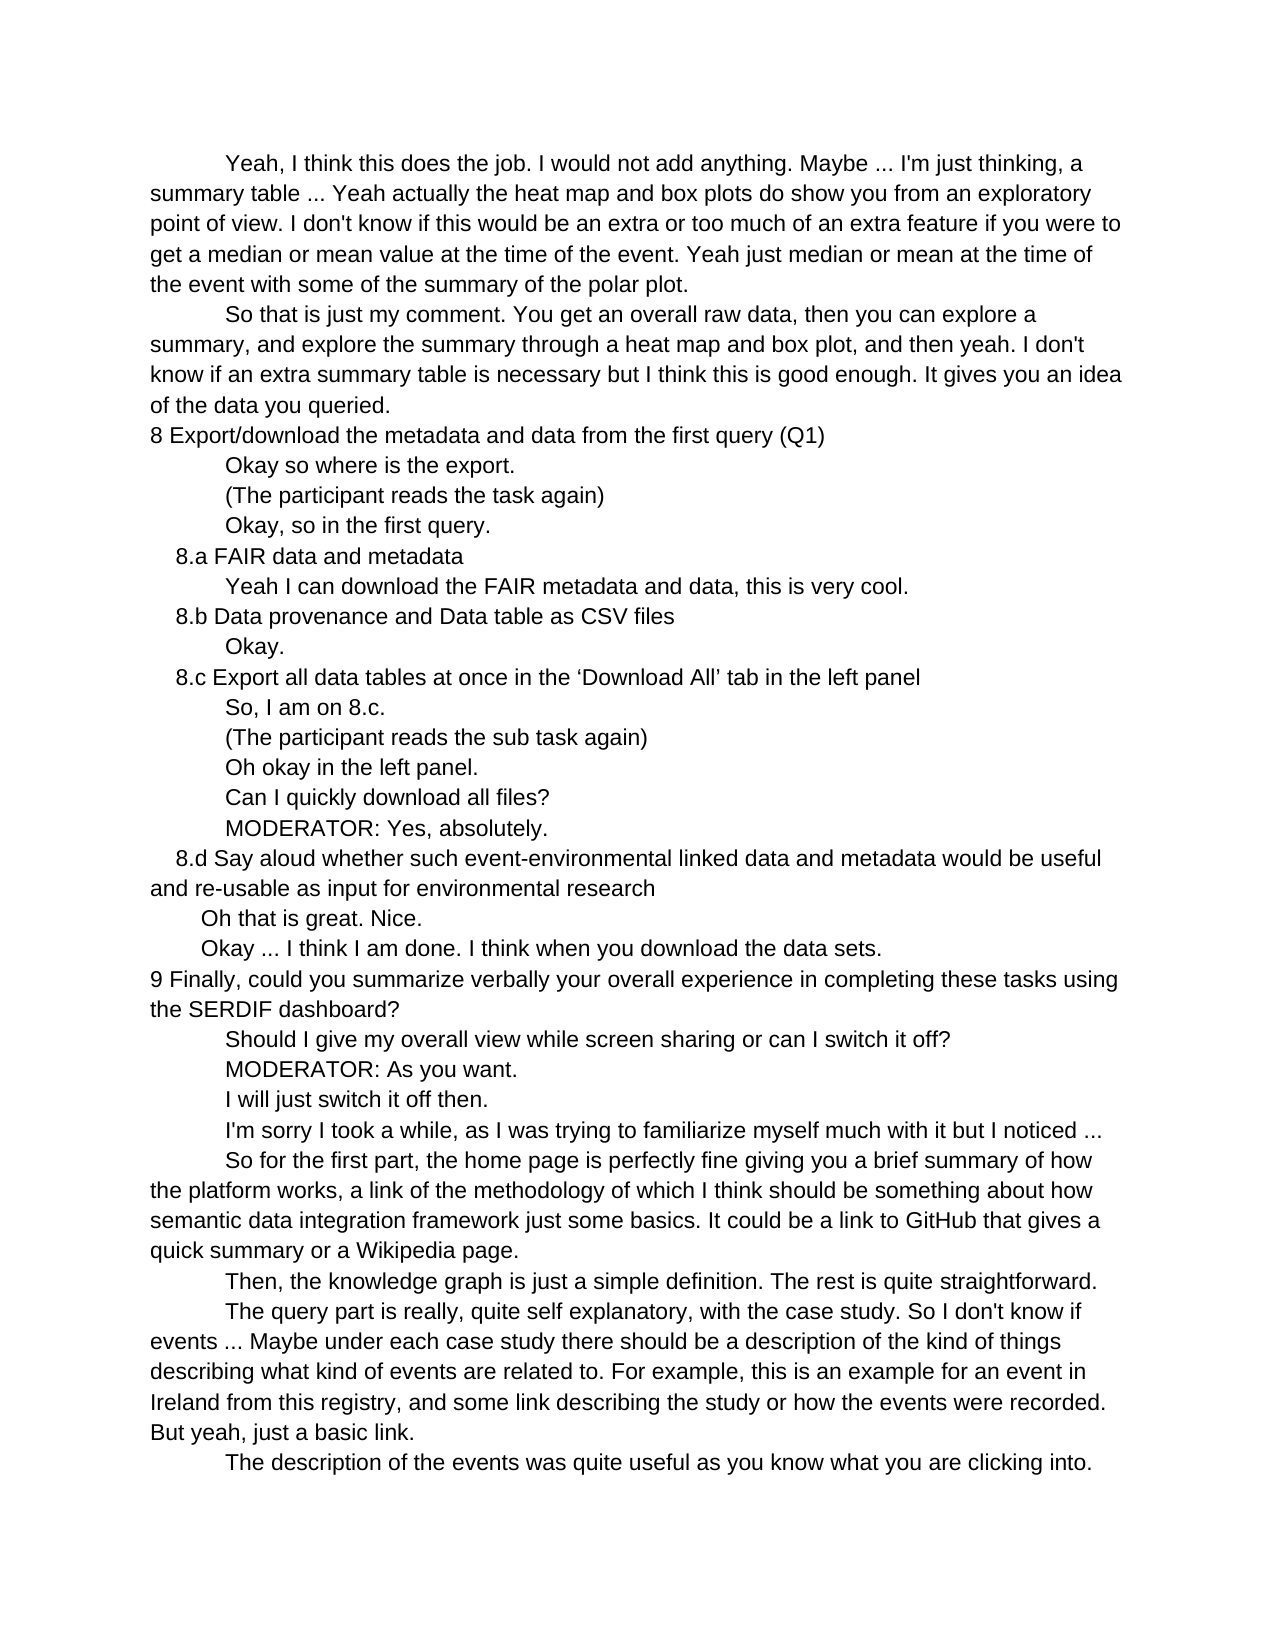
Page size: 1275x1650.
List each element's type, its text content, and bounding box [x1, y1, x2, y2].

text 8.d Say aloud whether such event-environmental linked data and metadata would be useful and re-usable as input for environmental research [150, 845, 1125, 901]
text Okay so where is the export. [150, 452, 1125, 478]
text Should I give my overall view while screen sharing or can I switch it off? [150, 1026, 1125, 1052]
text Then, the knowledge graph is just a simple definition. The rest is quite straightforward. [150, 1268, 1125, 1294]
text MODERATOR: As you want. [150, 1056, 1125, 1083]
text Oh okay in the left panel. [150, 754, 1125, 781]
text So that is just my comment. You get an overall raw data, then you can explore a summary, and explore the summary through a heat map and box plot, and then yeah. I don't know if an extra summary table is necessary but I think this is good enough. It gives you an idea of the data you queried. [150, 301, 1125, 418]
text The description of the events was quite useful as you know what you are clicking into. [150, 1449, 1125, 1475]
text So for the first part, the home page is perfectly fine giving you a brief summary of how the platform works, a link of the methodology of which I think should be something about how semantic data integration framework just some basics. It could be a link to GitHub that gives a quick summary or a Wikipedia page. [150, 1147, 1125, 1264]
text MODERATOR: Yes, absolutely. [150, 814, 1125, 841]
text Okay ... I think I am done. I think when you download the data sets. [150, 935, 1125, 962]
text Oh that is great. Nice. [150, 905, 1125, 932]
text I will just switch it off then. [150, 1086, 1125, 1113]
text Okay, so in the first query. [150, 512, 1125, 539]
text (The participant reads the sub task again) [150, 724, 1125, 750]
text Can I quickly download all files? [150, 784, 1125, 811]
text 8.b Data provenance and Data table as CSV files [150, 603, 1125, 629]
text Okay. [150, 633, 1125, 660]
text Yeah, I think this does the job. I would not add anything. Maybe ... I'm just thinking, a summary table ... Yeah actually the heat map and box plots do show you from an exploratory point of view. I don't know if this would be an extra or too much of an extra feature if you were to get a median or mean value at the time of the event. Yeah just median or mean at the time of the event with some of the summary of the polar plot. [150, 150, 1125, 297]
text 8 Export/download the metadata and data from the first query (Q1) [150, 422, 1125, 448]
text The query part is really, quite self explanatory, with the case study. So I don't know if events ... Maybe under each case study there should be a description of the kind of things describing what kind of events are related to. For example, this is an example for an event in Ireland from this registry, and some link describing the study or how the events were recorded. But yeah, just a basic link. [150, 1298, 1125, 1445]
text Yeah I can download the FAIR metadata and data, this is very cool. [150, 573, 1125, 599]
text 8.a FAIR data and metadata [150, 543, 1125, 569]
text 8.c Export all data tables at once in the ‘Download All’ tab in the left panel [150, 663, 1125, 690]
text I'm sorry I took a while, as I was trying to familiarize myself much with it but I noticed ... [150, 1117, 1125, 1143]
text (The participant reads the task again) [150, 482, 1125, 509]
text So, I am on 8.c. [150, 694, 1125, 720]
text 9 Finally, could you summarize verbally your overall experience in completing these tasks using the SERDIF dashboard? [150, 966, 1125, 1022]
